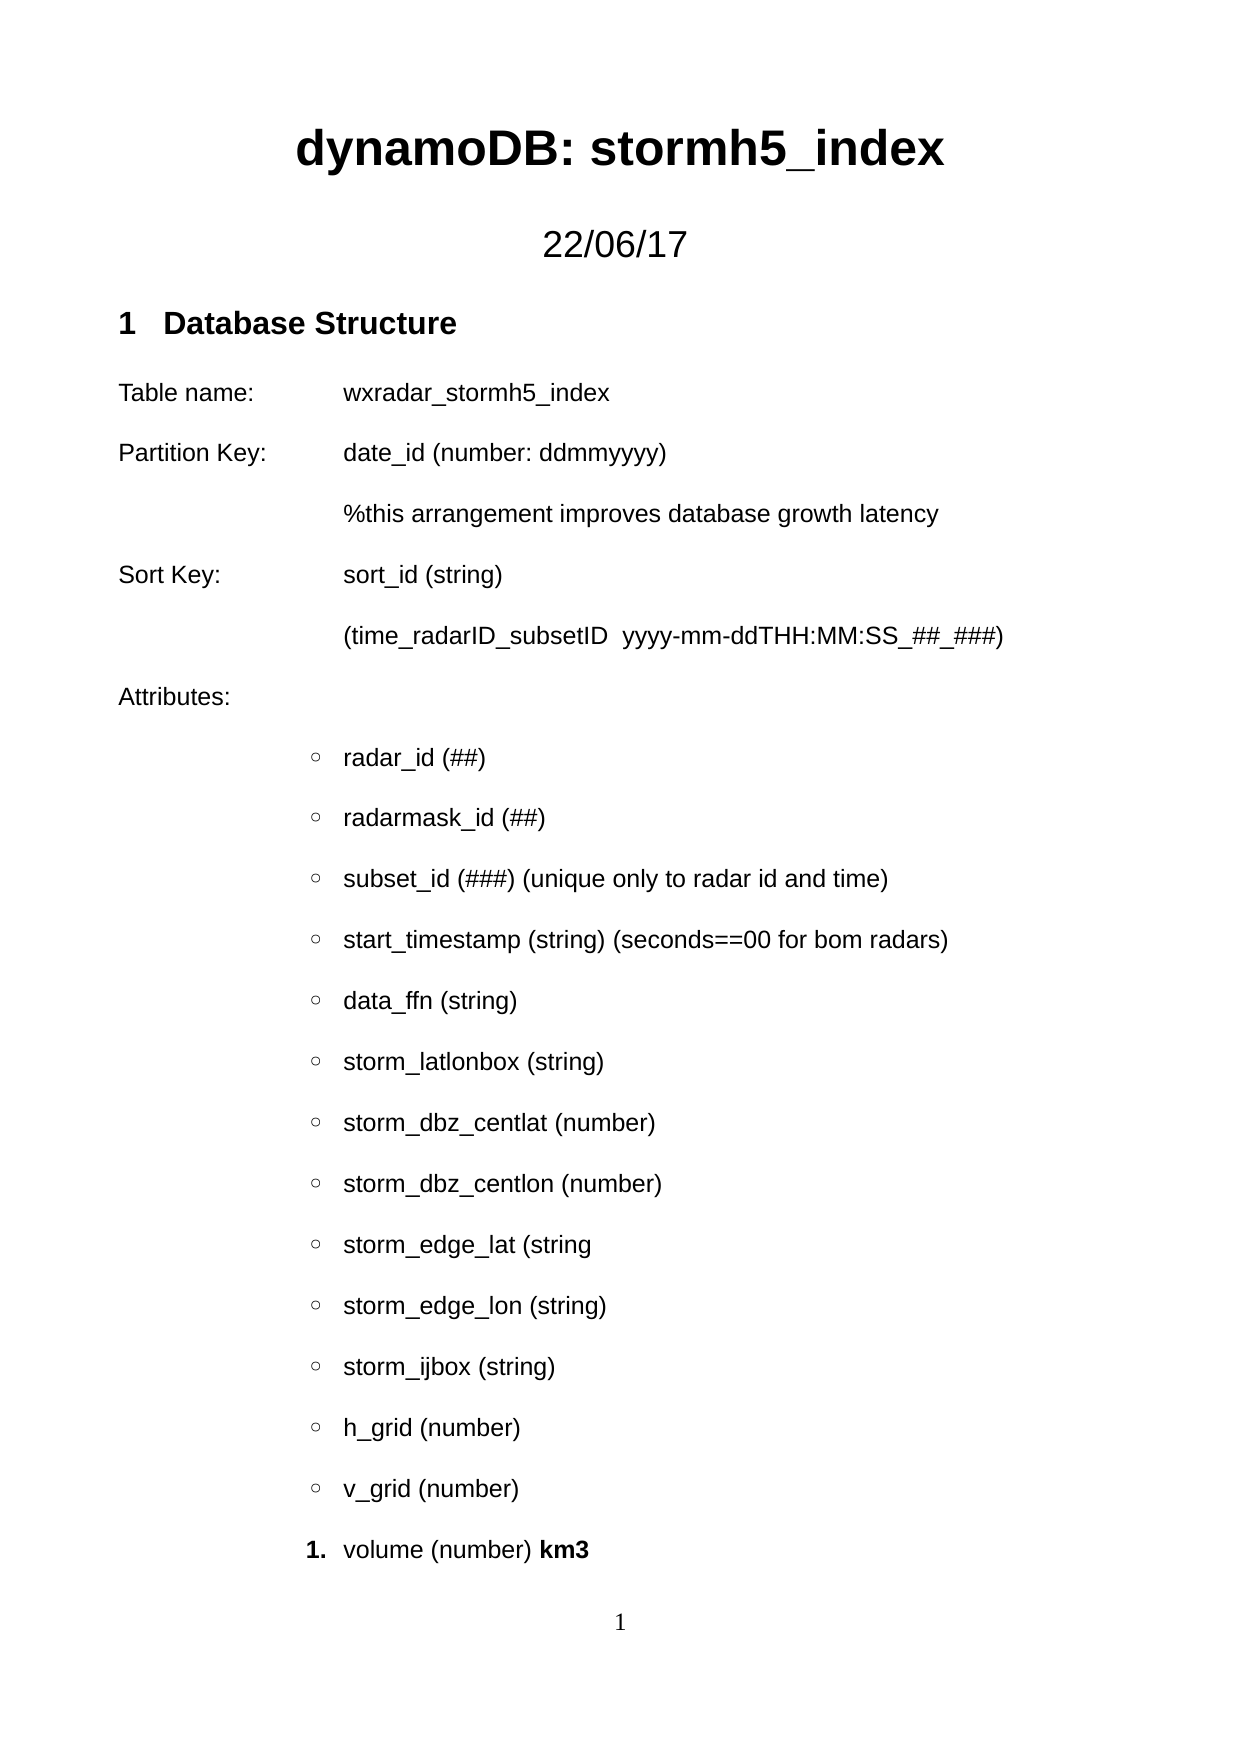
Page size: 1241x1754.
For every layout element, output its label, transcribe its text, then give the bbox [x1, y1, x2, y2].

list storm_dbz_centlon (number) [306, 1169, 1122, 1198]
list storm_edge_lat (string [306, 1230, 1122, 1259]
list start_timestamp (string) (seconds==00 for bom radars) [306, 925, 1122, 954]
list volume (number) km3 [306, 1535, 1122, 1563]
text Table name: wxradar_stormh5_index [118, 377, 1122, 406]
list radarmask_id (##) [306, 803, 1122, 832]
title dynamoDB: stormh5_index [118, 118, 1122, 176]
text Sort Key: sort_id (string) [118, 560, 1122, 589]
list storm_dbz_centlat (number) [306, 1108, 1122, 1137]
list data_ffn (string) [306, 986, 1122, 1015]
text Partition Key: date_id (number: ddmmyyyy) [118, 438, 1122, 467]
text (time_radarID_subsetID yyyy-mm-ddTHH:MM:SS_##_###) [118, 621, 1122, 649]
text Attributes: [118, 682, 1122, 710]
list storm_edge_lon (string) [306, 1291, 1122, 1320]
list subset_id (###) (unique only to radar id and time) [306, 864, 1122, 893]
list storm_latlonbox (string) [306, 1047, 1122, 1076]
list radar_id (##) [306, 742, 1122, 771]
subtitle 22/06/17 [118, 222, 1122, 265]
list h_grid (number) [306, 1413, 1122, 1442]
list storm_ijbox (string) [306, 1352, 1122, 1381]
subtitle Database Structure [118, 304, 1122, 341]
text %this arrangement improves database growth latency [118, 499, 1122, 528]
list v_grid (number) [306, 1474, 1122, 1503]
